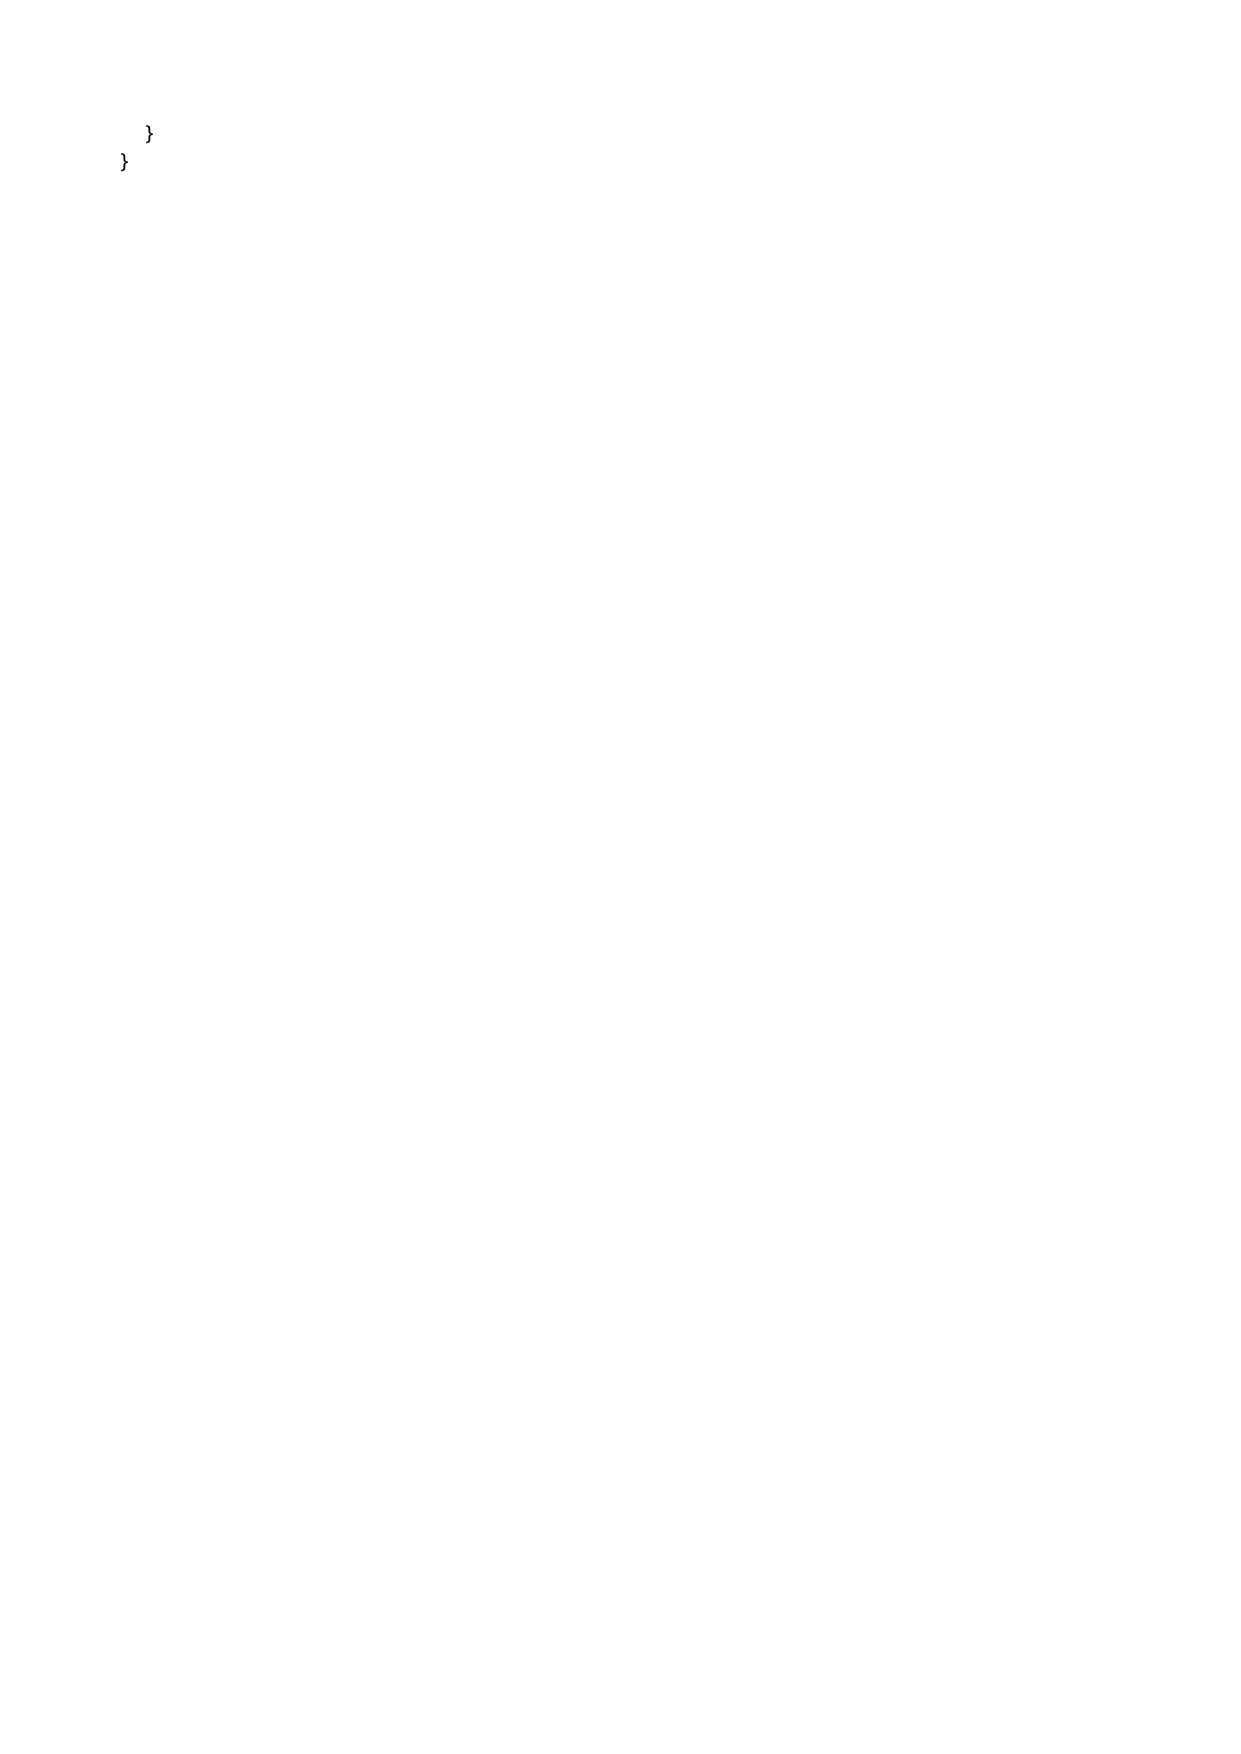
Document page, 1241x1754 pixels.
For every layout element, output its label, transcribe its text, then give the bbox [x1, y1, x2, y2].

text } [118, 118, 1122, 147]
text } [118, 147, 1122, 175]
